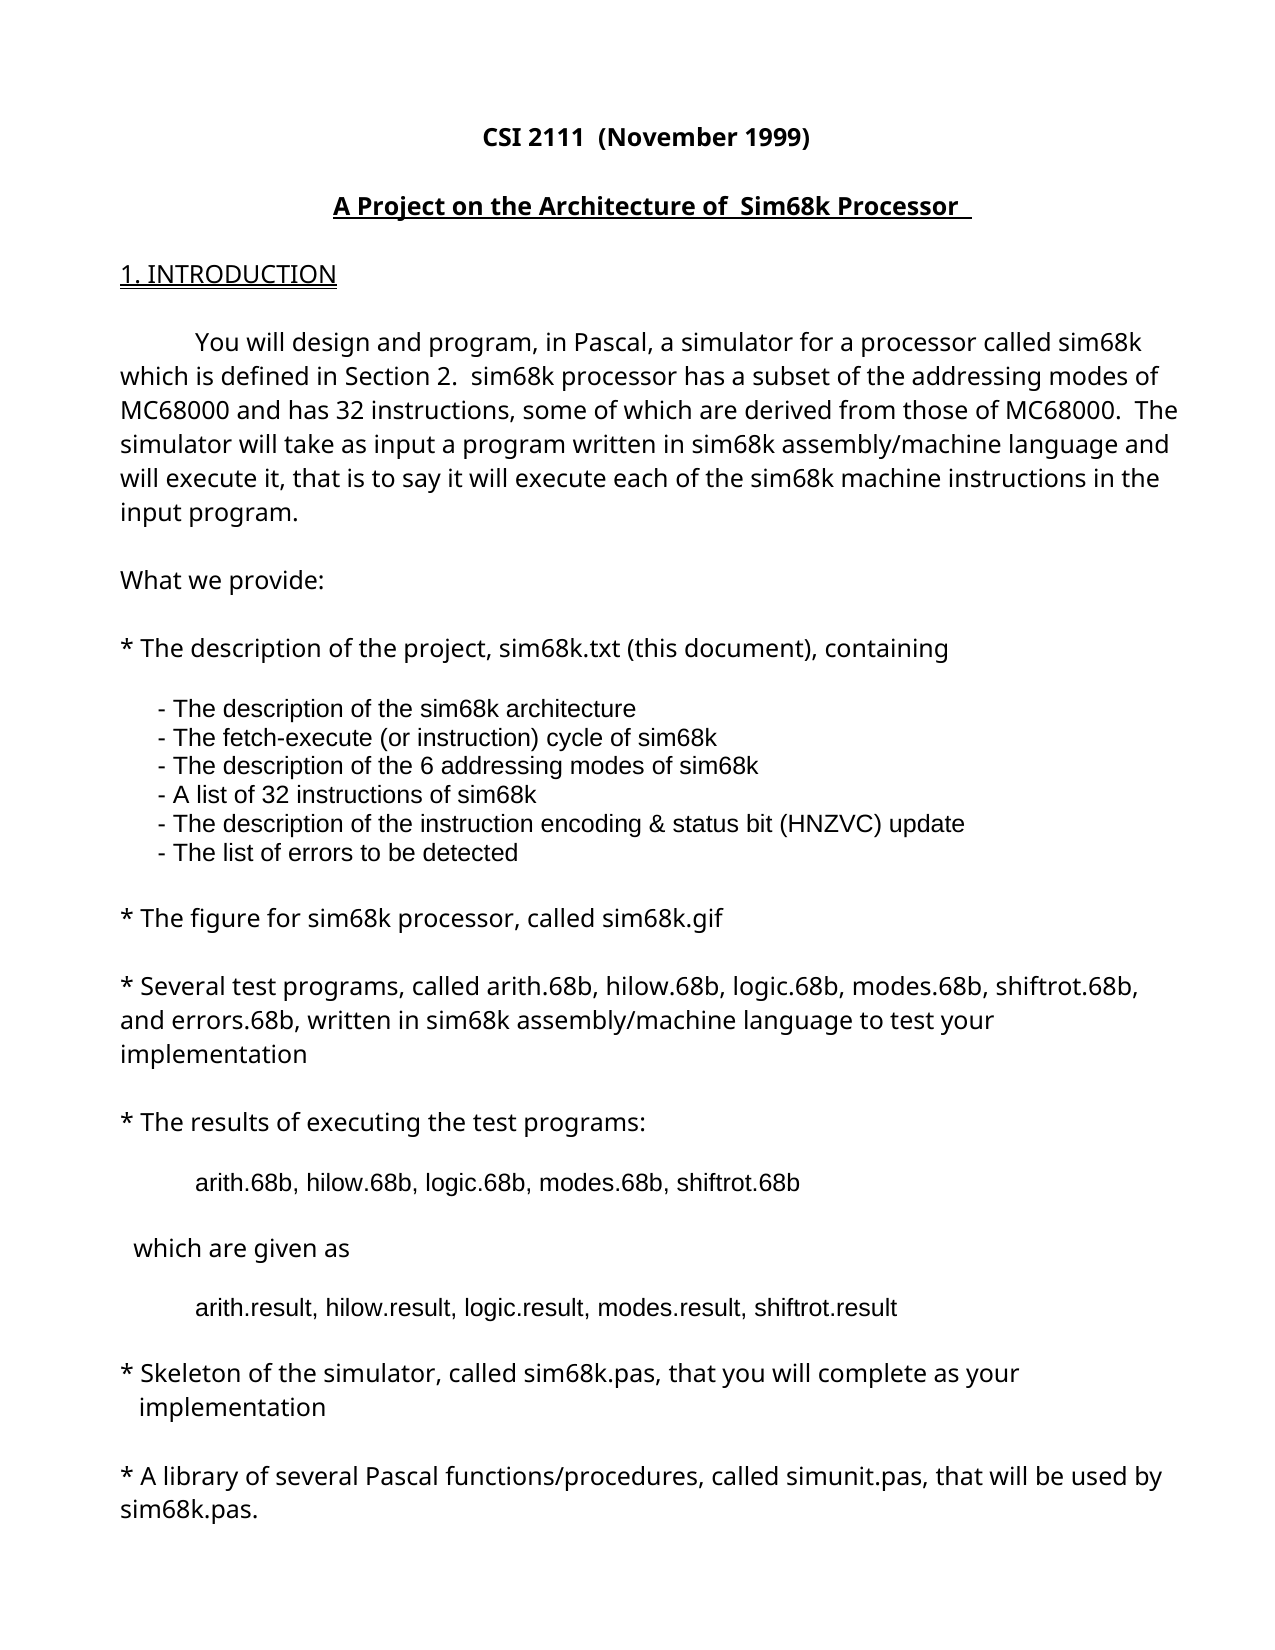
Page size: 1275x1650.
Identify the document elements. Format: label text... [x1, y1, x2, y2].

text - The description of the 6 addressing modes of sim68k [120, 751, 1185, 780]
text arith.result, hilow.result, logic.result, modes.result, shiftrot.result [120, 1293, 1185, 1322]
text * Skeleton of the simulator, called sim68k.pas, that you will complete as your implementation [120, 1356, 1185, 1424]
text - The list of errors to be detected [120, 837, 1185, 866]
text which are given as [120, 1230, 1185, 1264]
text * A library of several Pascal functions/procedures, called simunit.pas, that will be used by sim68k.pas. [120, 1458, 1185, 1526]
text - The description of the instruction encoding & status bit (HNZVC) update [120, 809, 1185, 837]
text * The description of the project, sim68k.txt (this document), containing [120, 631, 1185, 665]
text arith.68b, hilow.68b, logic.68b, modes.68b, shiftrot.68b [120, 1167, 1185, 1196]
text - The description of the sim68k architecture [120, 694, 1185, 722]
text * The results of executing the test programs: [120, 1105, 1185, 1139]
text CSI 2111 (November 1999) [120, 120, 1185, 154]
text A Project on the Architecture of Sim68k Processor [120, 188, 1185, 222]
text You will design and program, in Pascal, a simulator for a processor called sim68k which is defined in Section 2. sim68k processor has a subset of the addressing modes of MC68000 and has 32 instructions, some of which are derived from those of MC68000. The simulator will take as input a program written in sim68k assembly/machine language and will execute it, that is to say it will execute each of the sim68k machine instructions in the input program. [120, 324, 1185, 529]
text 1. INTRODUCTION [120, 256, 1185, 290]
text * Several test programs, called arith.68b, hilow.68b, logic.68b, modes.68b, shiftrot.68b, and errors.68b, written in sim68k assembly/machine language to test your implementation [120, 968, 1185, 1071]
text - The fetch-execute (or instruction) cycle of sim68k [120, 722, 1185, 751]
text - A list of 32 instructions of sim68k [120, 780, 1185, 809]
text What we provide: [120, 563, 1185, 597]
text * The figure for sim68k processor, called sim68k.gif [120, 900, 1185, 934]
